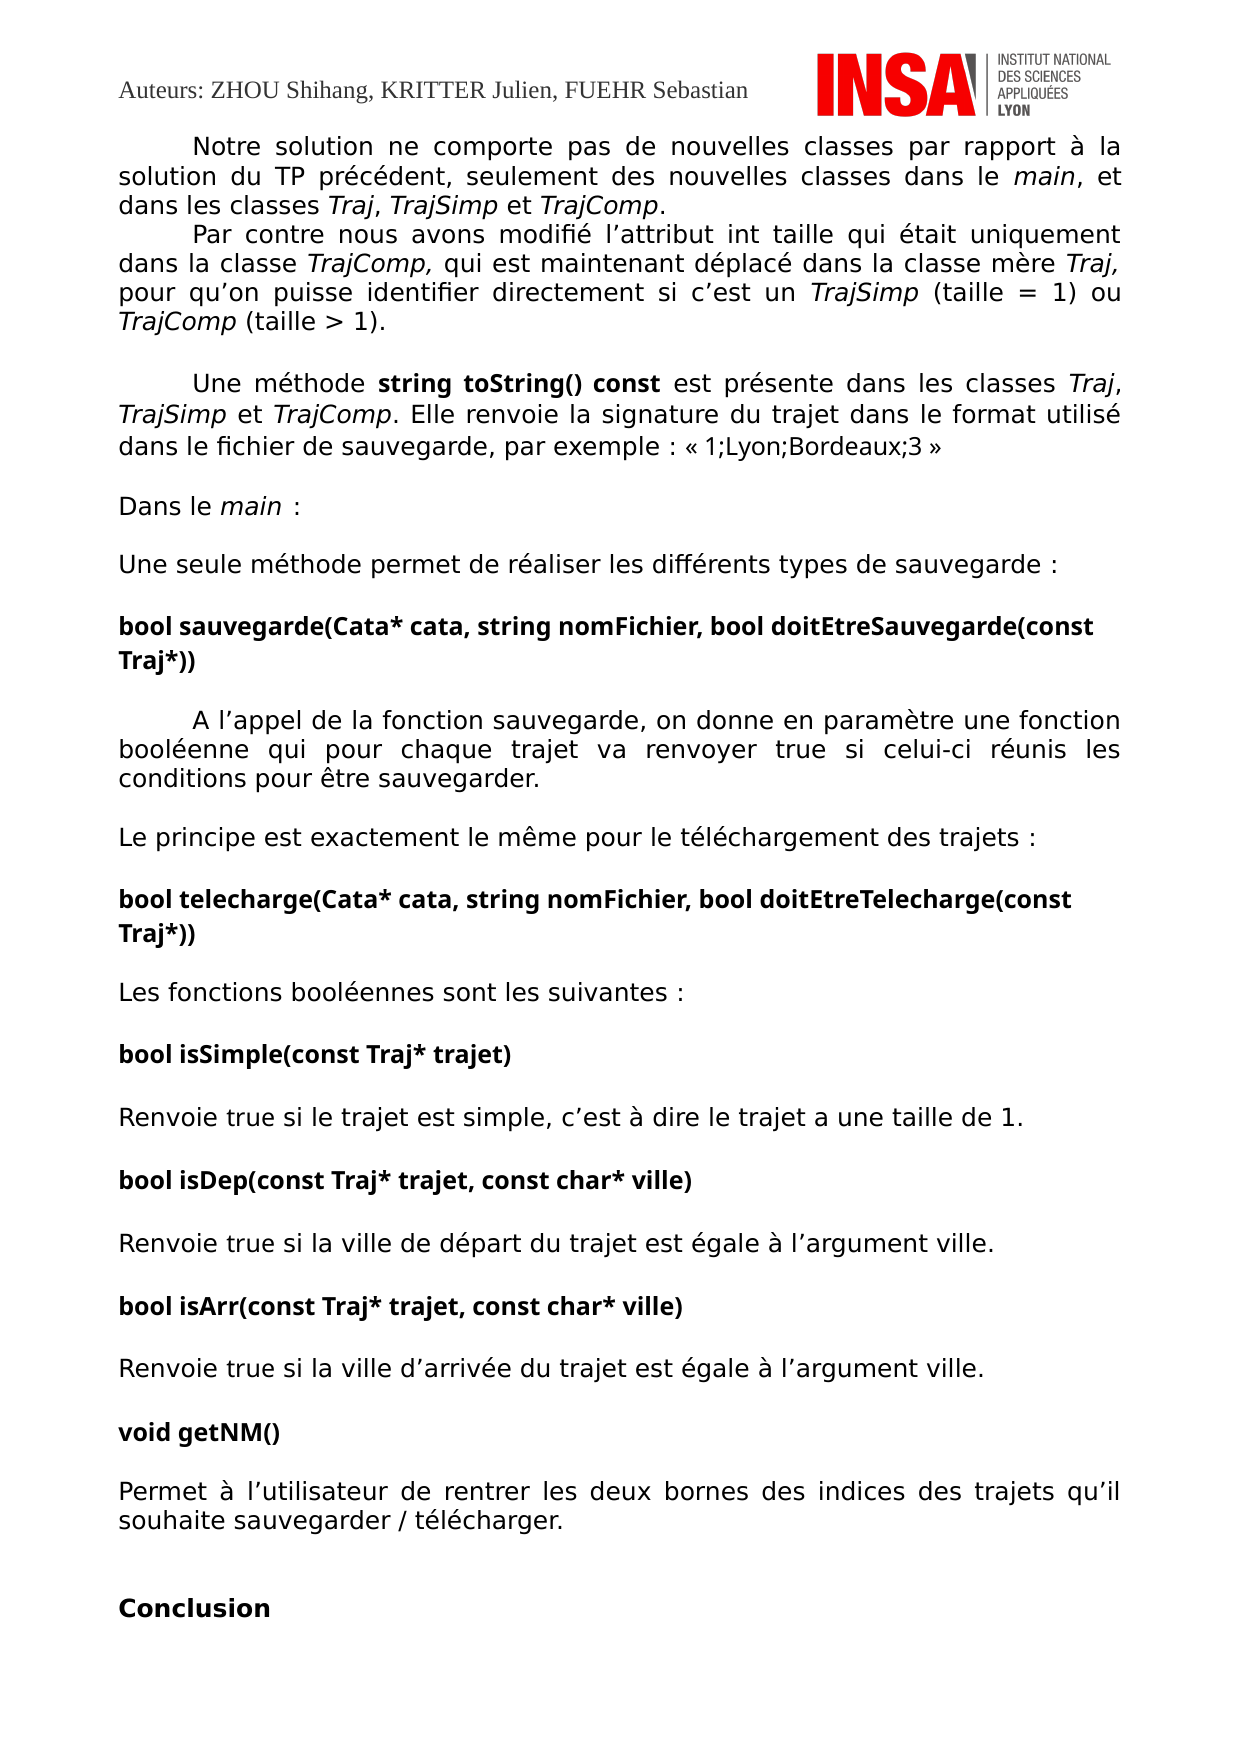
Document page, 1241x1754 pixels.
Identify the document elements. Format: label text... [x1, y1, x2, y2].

text A l’appel de la fonction sauvegarde, on donne en paramètre une fonction booléenne qui pour chaque trajet va renvoyer true si celui-ci réunis les conditions pour être sauvegarder. [118, 706, 1122, 794]
text Conclusion [118, 1594, 1122, 1623]
text Le principe est exactement le même pour le téléchargement des trajets : [118, 823, 1122, 852]
text Dans le main : [118, 492, 1122, 521]
text bool isDep(const Traj* trajet, const char* ville) [118, 1162, 1122, 1197]
text Renvoie true si le trajet est simple, c’est à dire le trajet a une taille de 1. [118, 1100, 1122, 1134]
text Permet à l’utilisateur de rentrer les deux bornes des indices des trajets qu’il souhaite sauvegarder / télécharger. [118, 1477, 1122, 1536]
text Renvoie true si la ville de départ du trajet est égale à l’argument ville. [118, 1225, 1122, 1259]
text Les fonctions booléennes sont les suivantes : [118, 978, 1122, 1008]
text Renvoie true si la ville d’arrivée du trajet est égale à l’argument ville. [118, 1351, 1122, 1385]
text Une seule méthode permet de réaliser les différents types de sauvegarde : [118, 551, 1122, 580]
text Par contre nous avons modifié l’attribut int taille qui était uniquement dans la classe TrajComp, qui est maintenant déplacé dans la classe mère Traj, pour qu’on puisse identifier directement si c’est un TrajSimp (taille = 1) ou TrajComp (taille > 1). [118, 220, 1122, 337]
text Notre solution ne comporte pas de nouvelles classes par rapport à la solution du TP précédent, seulement des nouvelles classes dans le main, et dans les classes Traj, TrajSimp et TrajComp. [118, 132, 1122, 220]
text Une méthode string toString() const est présente dans les classes Traj, TrajSimp et TrajComp. Elle renvoie la signature du trajet dans le format utilisé dans le fichier de sauvegarde, par exemple : « 1;Lyon;Bordeaux;3 » [118, 366, 1122, 463]
text bool sauvegarde(Cata* cata, string nomFichier, bool doitEtreSauvegarde(const Traj*)) [118, 609, 1122, 677]
text void getNM() [118, 1414, 1122, 1448]
text bool telecharge(Cata* cata, string nomFichier, bool doitEtreTelecharge(const Traj*)) [118, 881, 1122, 949]
text bool isSimple(const Traj* trajet) [118, 1037, 1122, 1071]
text bool isArr(const Traj* trajet, const char* ville) [118, 1288, 1122, 1322]
